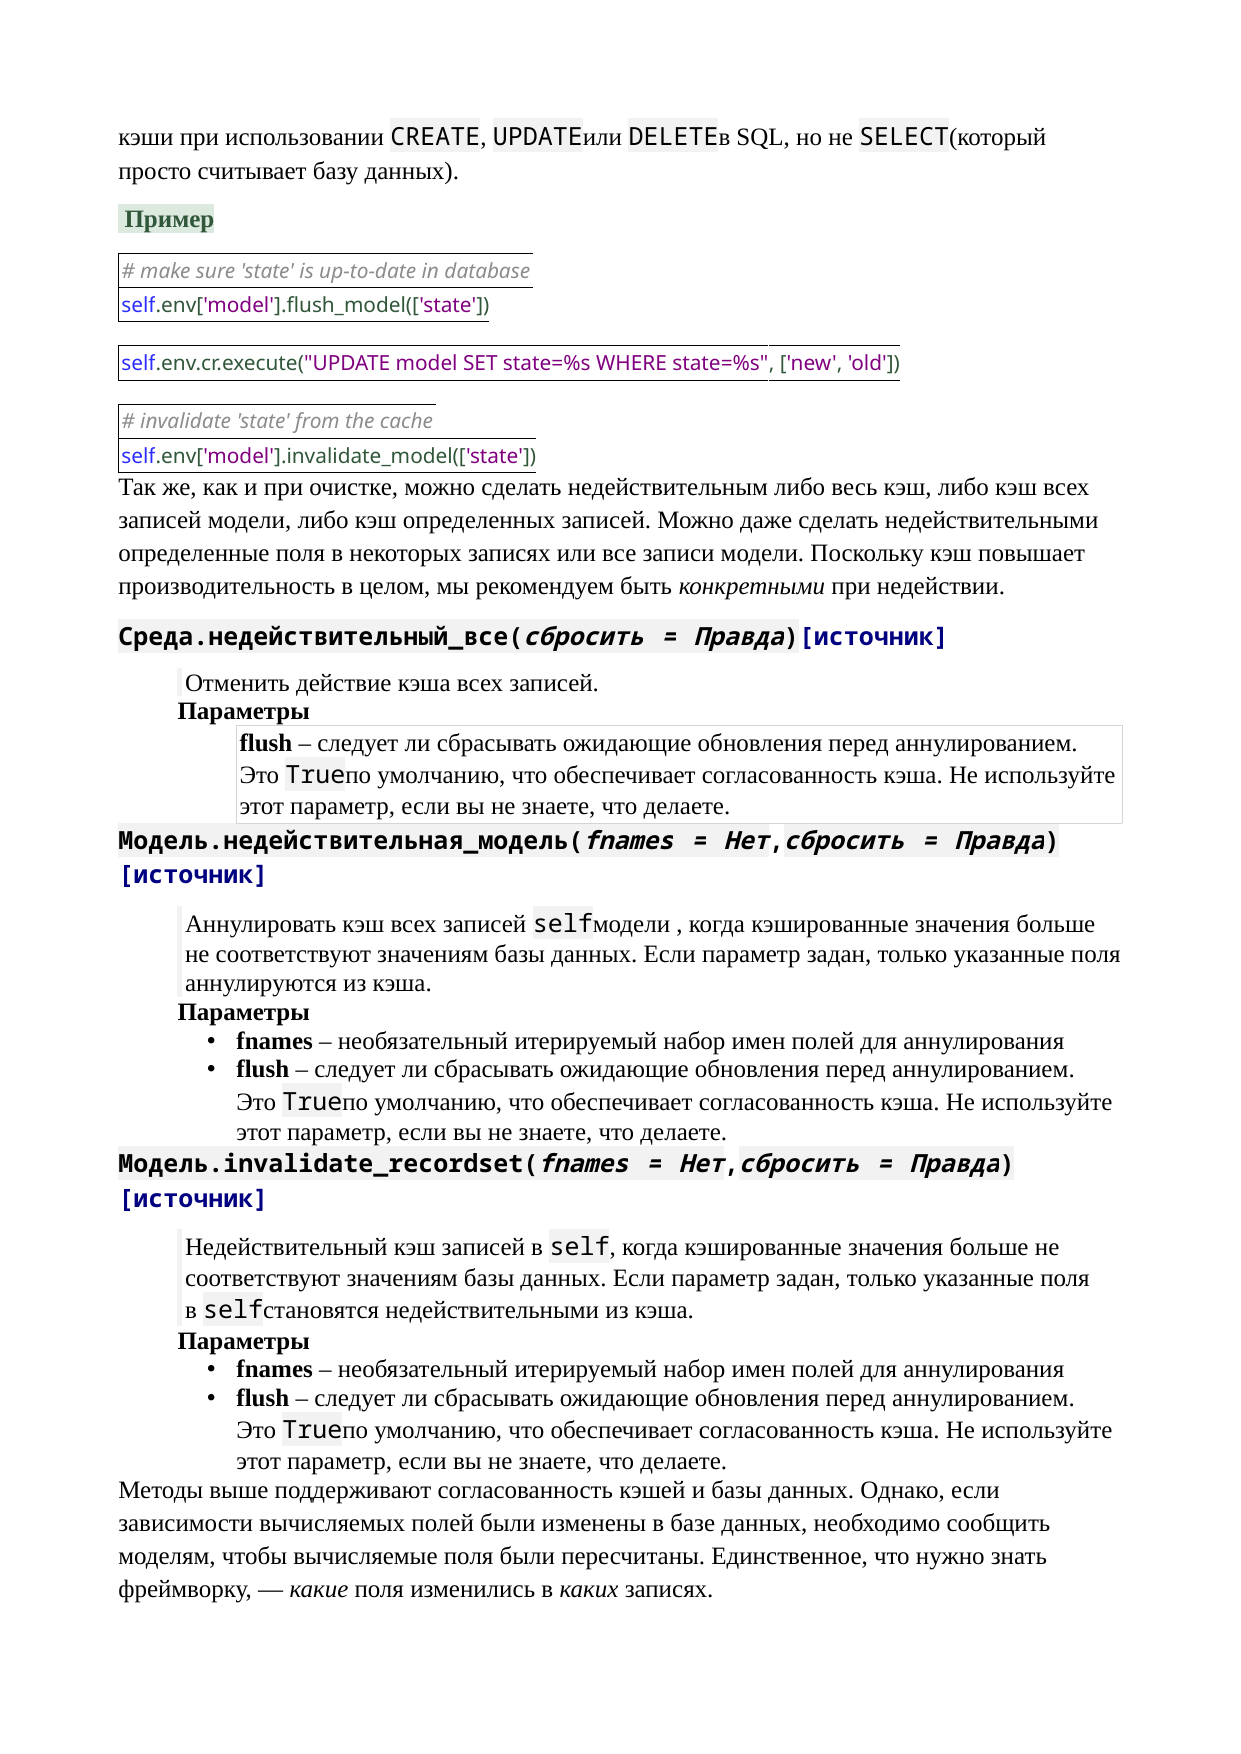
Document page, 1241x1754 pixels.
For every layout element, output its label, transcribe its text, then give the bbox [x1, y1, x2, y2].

list flush – следует ли сбрасывать ожидающие обновления перед аннулированием. Это Trueпо умолчанию, что обеспечивает согласованность кэша. Не используйте этот параметр, если вы не знаете, что делаете. [236, 1054, 1122, 1146]
list fnames – необязательный итерируемый набор имен полей для аннулирования [236, 1026, 1122, 1054]
list Отменить действие кэша всех записей. [182, 668, 1122, 696]
text Пример [118, 204, 1122, 233]
text # make sure 'state' is up-to-date in database [119, 253, 1122, 287]
list flush – следует ли сбрасывать ожидающие обновления перед аннулированием. Это Trueпо умолчанию, что обеспечивает согласованность кэша. Не используйте этот параметр, если вы не знаете, что делаете. [236, 1383, 1122, 1475]
list fnames – необязательный итерируемый набор имен полей для аннулирования [236, 1354, 1122, 1383]
subtitle Параметры [177, 997, 1122, 1026]
text self.env.cr.execute("UPDATE model SET state=%s WHERE state=%s", ['new', 'old']) [119, 345, 1122, 380]
subtitle Параметры [177, 696, 1122, 725]
subtitle Модель.invalidate_recordset(fnames = Нет,сбросить = Правда)[источник] [118, 1146, 1122, 1214]
list Недействительный кэш записей в self, когда кэшированные значения больше не соответствуют значениям базы данных. Если параметр задан, только указанные поля в selfстановятся недействительными из кэша. [182, 1229, 1122, 1326]
text # invalidate 'state' from the cache [118, 403, 1122, 438]
text кэши при использовании CREATE, UPDATEили DELETEв SQL, но не SELECT(который просто считывает базу данных). [118, 118, 1122, 185]
list flush – следует ли сбрасывать ожидающие обновления перед аннулированием. Это Trueпо умолчанию, что обеспечивает согласованность кэша. Не используйте этот параметр, если вы не знаете, что делаете. [237, 726, 1122, 823]
text Методы выше поддерживают согласованность кэшей и базы данных. Однако, если зависимости вычисляемых полей были изменены в базе данных, необходимо сообщить моделям, чтобы вычисляемые поля были пересчитаны. Единственное, что нужно знать фреймворку, — какие поля изменились в каких записях. [118, 1475, 1122, 1603]
text self.env['model'].invalidate_model(['state']) [119, 438, 1122, 472]
subtitle Модель.недействительная_модель(fnames = Нет,сбросить = Правда)[источник] [118, 823, 1122, 891]
list Аннулировать кэш всех записей selfмодели , когда кэшированные значения больше не соответствуют значениям базы данных. Если параметр задан, только указанные поля аннулируются из кэша. [182, 906, 1122, 997]
text Так же, как и при очистке, можно сделать недействительным либо весь кэш, либо кэш всех записей модели, либо кэш определенных записей. Можно даже сделать недействительными определенные поля в некоторых записях или все записи модели. Поскольку кэш повышает производительность в целом, мы рекомендуем быть конкретными при недействии. [118, 472, 1122, 600]
text self.env['model'].flush_model(['state']) [119, 287, 1122, 322]
subtitle Среда.недействительный_все(сбросить = Правда)[источник] [118, 619, 1122, 653]
subtitle Параметры [177, 1326, 1122, 1354]
